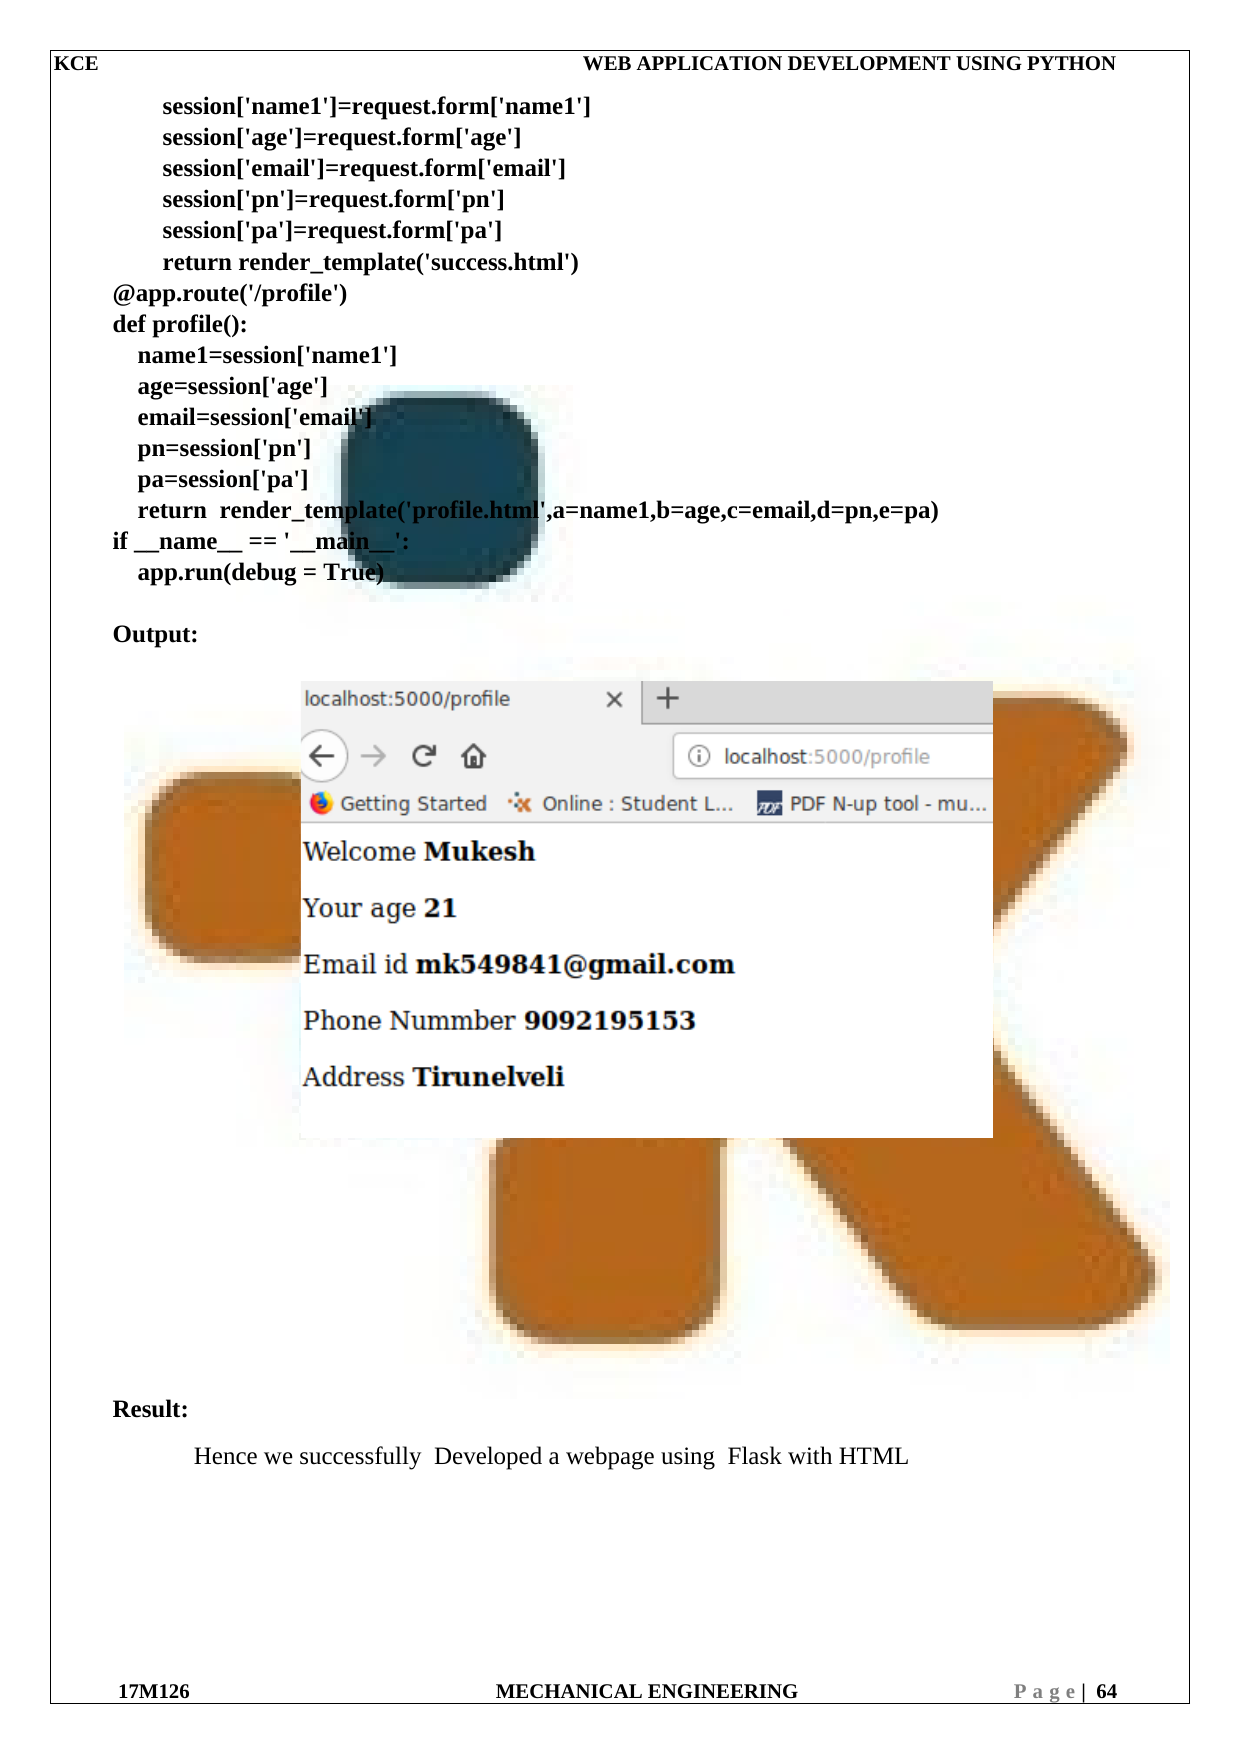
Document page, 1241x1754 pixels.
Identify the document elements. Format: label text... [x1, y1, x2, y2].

picture [124, 586, 1170, 619]
text Output: [112, 619, 1181, 648]
text name1=session['name1'] [112, 340, 1181, 368]
text @app.route('/profile') [112, 278, 1181, 306]
text email=session['email'] [112, 402, 1181, 431]
text Result: [112, 1394, 1181, 1422]
picture [124, 648, 1170, 1394]
text if __name__ == '__main__': [112, 526, 1181, 555]
text Hence we successfully Developed a webpage using Flask with HTML [112, 1441, 1181, 1470]
text app.run(debug = True) [112, 557, 1181, 586]
text pn=session['pn'] [112, 433, 1181, 462]
text return render_template('success.html') [112, 247, 1181, 275]
text def profile(): [112, 309, 1181, 337]
text session['pa']=request.form['pa'] [112, 216, 1181, 244]
text age=session['age'] [112, 371, 1181, 399]
text return render_template('profile.html',a=name1,b=age,c=email,d=pn,e=pa) [112, 495, 1181, 524]
text session['age']=request.form['age'] [112, 122, 1181, 151]
text session['pn']=request.form['pn'] [112, 184, 1181, 213]
text session['name1']=request.form['name1'] [112, 91, 1181, 120]
text session['email']=request.form['email'] [112, 153, 1181, 182]
text pa=session['pa'] [112, 464, 1181, 493]
